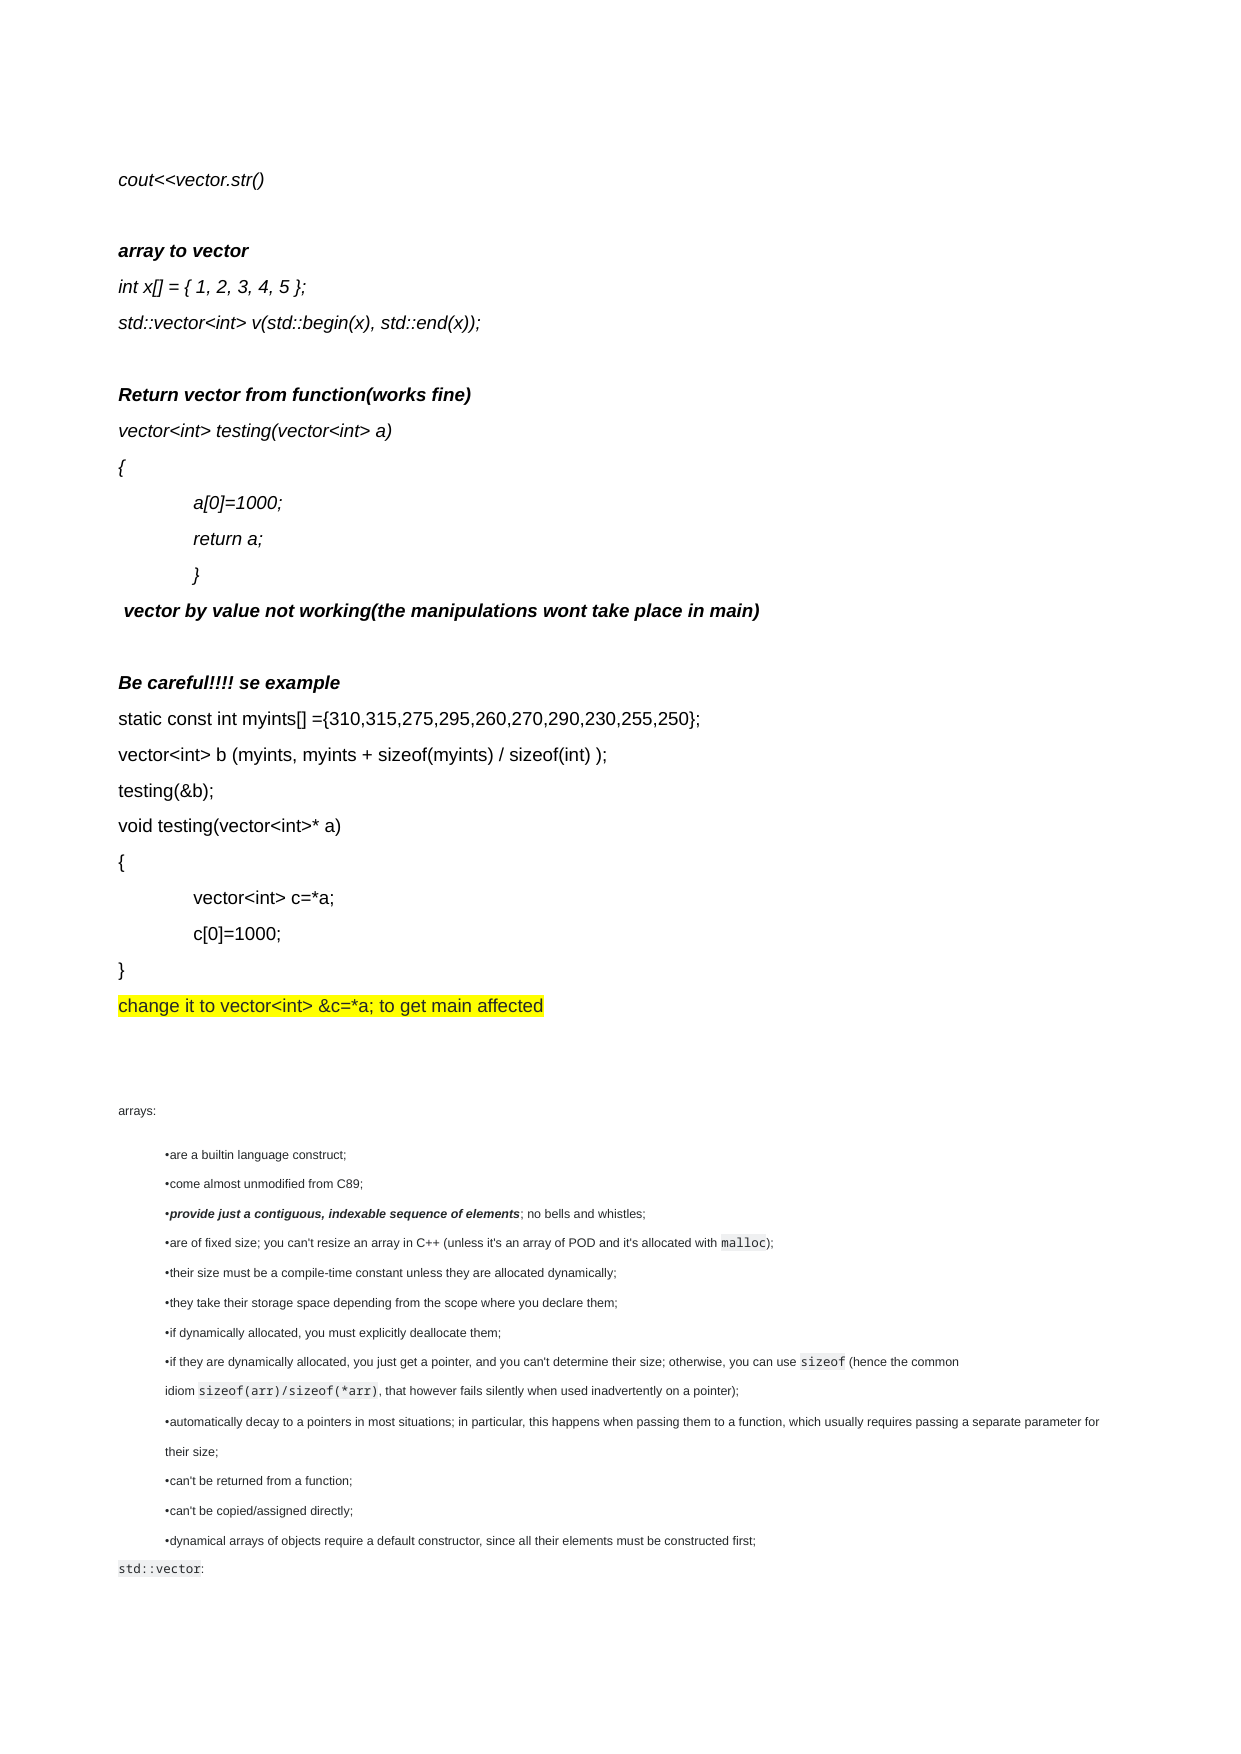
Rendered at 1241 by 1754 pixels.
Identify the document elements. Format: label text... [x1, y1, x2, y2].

list dynamical arrays of objects require a default constructor, since all their elements must be constructed first; [118, 1518, 1122, 1548]
list they take their storage space depending from the scope where you declare them; [118, 1281, 1122, 1310]
text } [118, 945, 1122, 981]
text testing(&b); [118, 765, 1122, 801]
list come almost unmodified from C89; [118, 1162, 1122, 1192]
text c[0]=1000; [118, 909, 1122, 945]
text change it to vector<int> &c=*a; to get main affected [118, 981, 1122, 1017]
text { [118, 442, 1122, 477]
text int x[] = { 1, 2, 3, 4, 5 }; [118, 262, 1122, 298]
text arrays: [118, 1082, 1122, 1118]
text vector<int> testing(vector<int> a) [118, 406, 1122, 442]
text static const int myints[] ={310,315,275,295,260,270,290,230,255,250}; [118, 693, 1122, 729]
text cout<<vector.str() [118, 154, 1122, 190]
text { [118, 837, 1122, 873]
text Be careful!!!! se example [118, 657, 1122, 693]
list provide just a contiguous, indexable sequence of elements; no bells and whistles; [118, 1192, 1122, 1221]
list are a builtin language construct; [118, 1132, 1122, 1162]
text vector by value not working(the manipulations wont take place in main) [118, 585, 1122, 621]
text std::vector<int> v(std::begin(x), std::end(x)); [118, 298, 1122, 334]
text std::vector: [118, 1548, 1122, 1577]
list their size must be a compile-time constant unless they are allocated dynamically; [118, 1251, 1122, 1281]
text array to vector [118, 226, 1122, 262]
text Return vector from function(works fine) [118, 370, 1122, 406]
list if they are dynamically allocated, you just get a pointer, and you can't determine their size; otherwise, you can use sizeof (hence the common idiom sizeof(arr)/sizeof(*arr), that however fails silently when used inadvertently on a pointer); [118, 1340, 1122, 1399]
list if dynamically allocated, you must explicitly deallocate them; [118, 1310, 1122, 1340]
list automatically decay to a pointers in most situations; in particular, this happens when passing them to a function, which usually requires passing a separate parameter for their size; [118, 1399, 1122, 1459]
list can't be returned from a function; [118, 1459, 1122, 1488]
list can't be copied/assigned directly; [118, 1488, 1122, 1518]
text vector<int> c=*a; [118, 873, 1122, 909]
text void testing(vector<int>* a) [118, 801, 1122, 837]
text a[0]=1000; [118, 477, 1122, 513]
text vector<int> b (myints, myints + sizeof(myints) / sizeof(int) ); [118, 729, 1122, 765]
list are of fixed size; you can't resize an array in C++ (unless it's an array of POD and it's allocated with malloc); [118, 1221, 1122, 1251]
text return a; [118, 513, 1122, 549]
text } [118, 549, 1122, 585]
